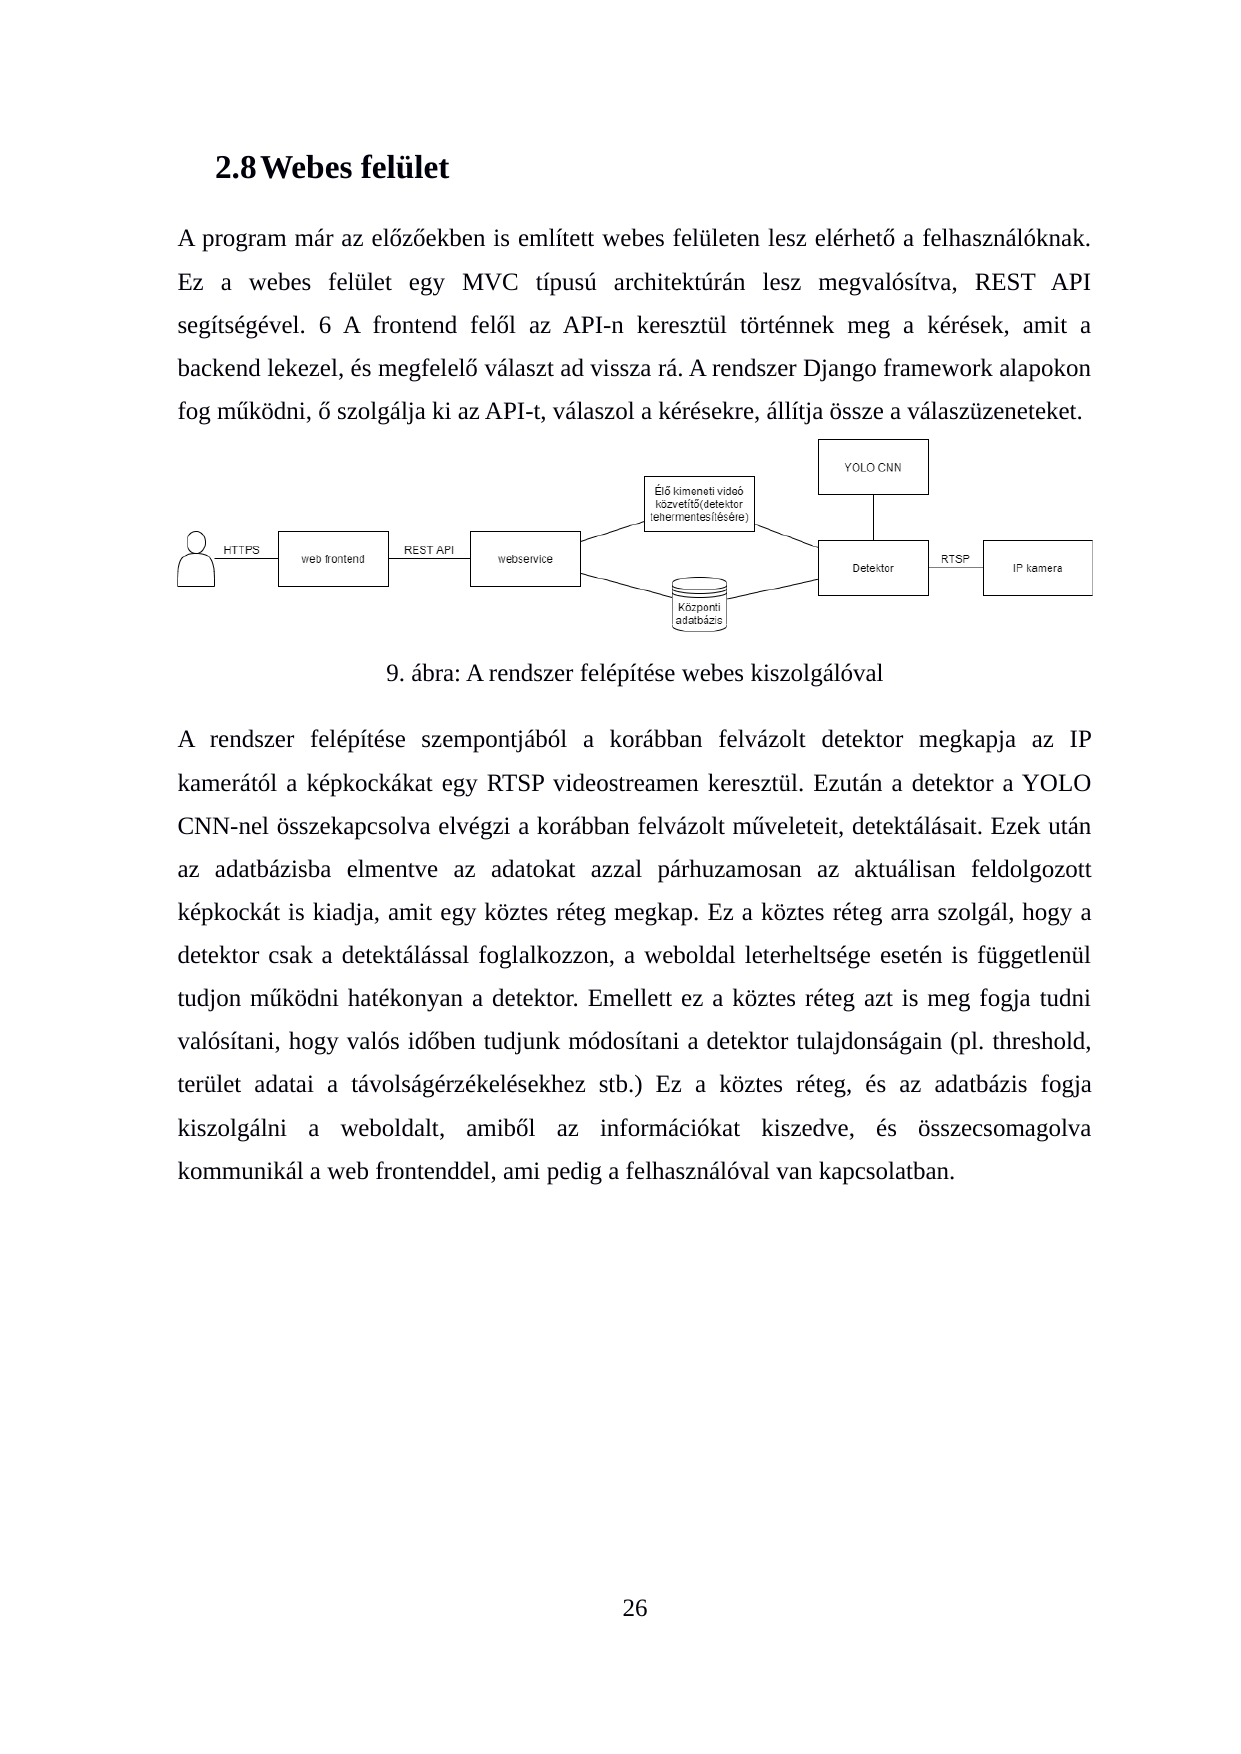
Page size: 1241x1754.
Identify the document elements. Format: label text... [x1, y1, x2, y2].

picture [177, 439, 1093, 632]
text A program már az előzőekben is említett webes felületen lesz elérhető a felhasználóknak. Ez a webes felület egy MVC típusú architektúrán lesz megvalósítva, REST API segítségével. [6] A frontend felől az API-n keresztül történnek meg a kérések, amit a backend lekezel, és megfelelő választ ad vissza rá. A rendszer Django framework alapokon fog működni, ő szolgálja ki az API-t, válaszol a kérésekre, állítja össze a válaszüzeneteket. [177, 223, 1092, 425]
text A rendszer felépítése szempontjából a korábban felvázolt detektor megkapja az IP kamerától a képkockákat egy RTSP videostreamen keresztül. Ezután a detektor a YOLO CNN-nel összekapcsolva elvégzi a korábban felvázolt műveleteit, detektálásait. Ezek után az adatbázisba elmentve az adatokat azzal párhuzamosan az aktuálisan feldolgozott képkockát is kiadja, amit egy köztes réteg megkap. Ez a köztes réteg arra szolgál, hogy a detektor csak a detektálással foglalkozzon, a weboldal leterheltsége esetén is függetlenül tudjon működni hatékonyan a detektor. Emellett ez a köztes réteg azt is meg fogja tudni valósítani, hogy valós időben tudjunk módosítani a detektor tulajdonságain (pl. threshold, terület adatai a távolságérzékelésekhez stb.) Ez a köztes réteg, és az adatbázis fogja kiszolgálni a weboldalt, amiből az információkat kiszedve, és összecsomagolva kommunikál a web frontenddel, ami pedig a felhasználóval van kapcsolatban. [177, 724, 1092, 1184]
subtitle 9. ábra: A rendszer felépítése webes kiszolgálóval [177, 658, 1092, 687]
subtitle Webes felület [215, 148, 1092, 186]
